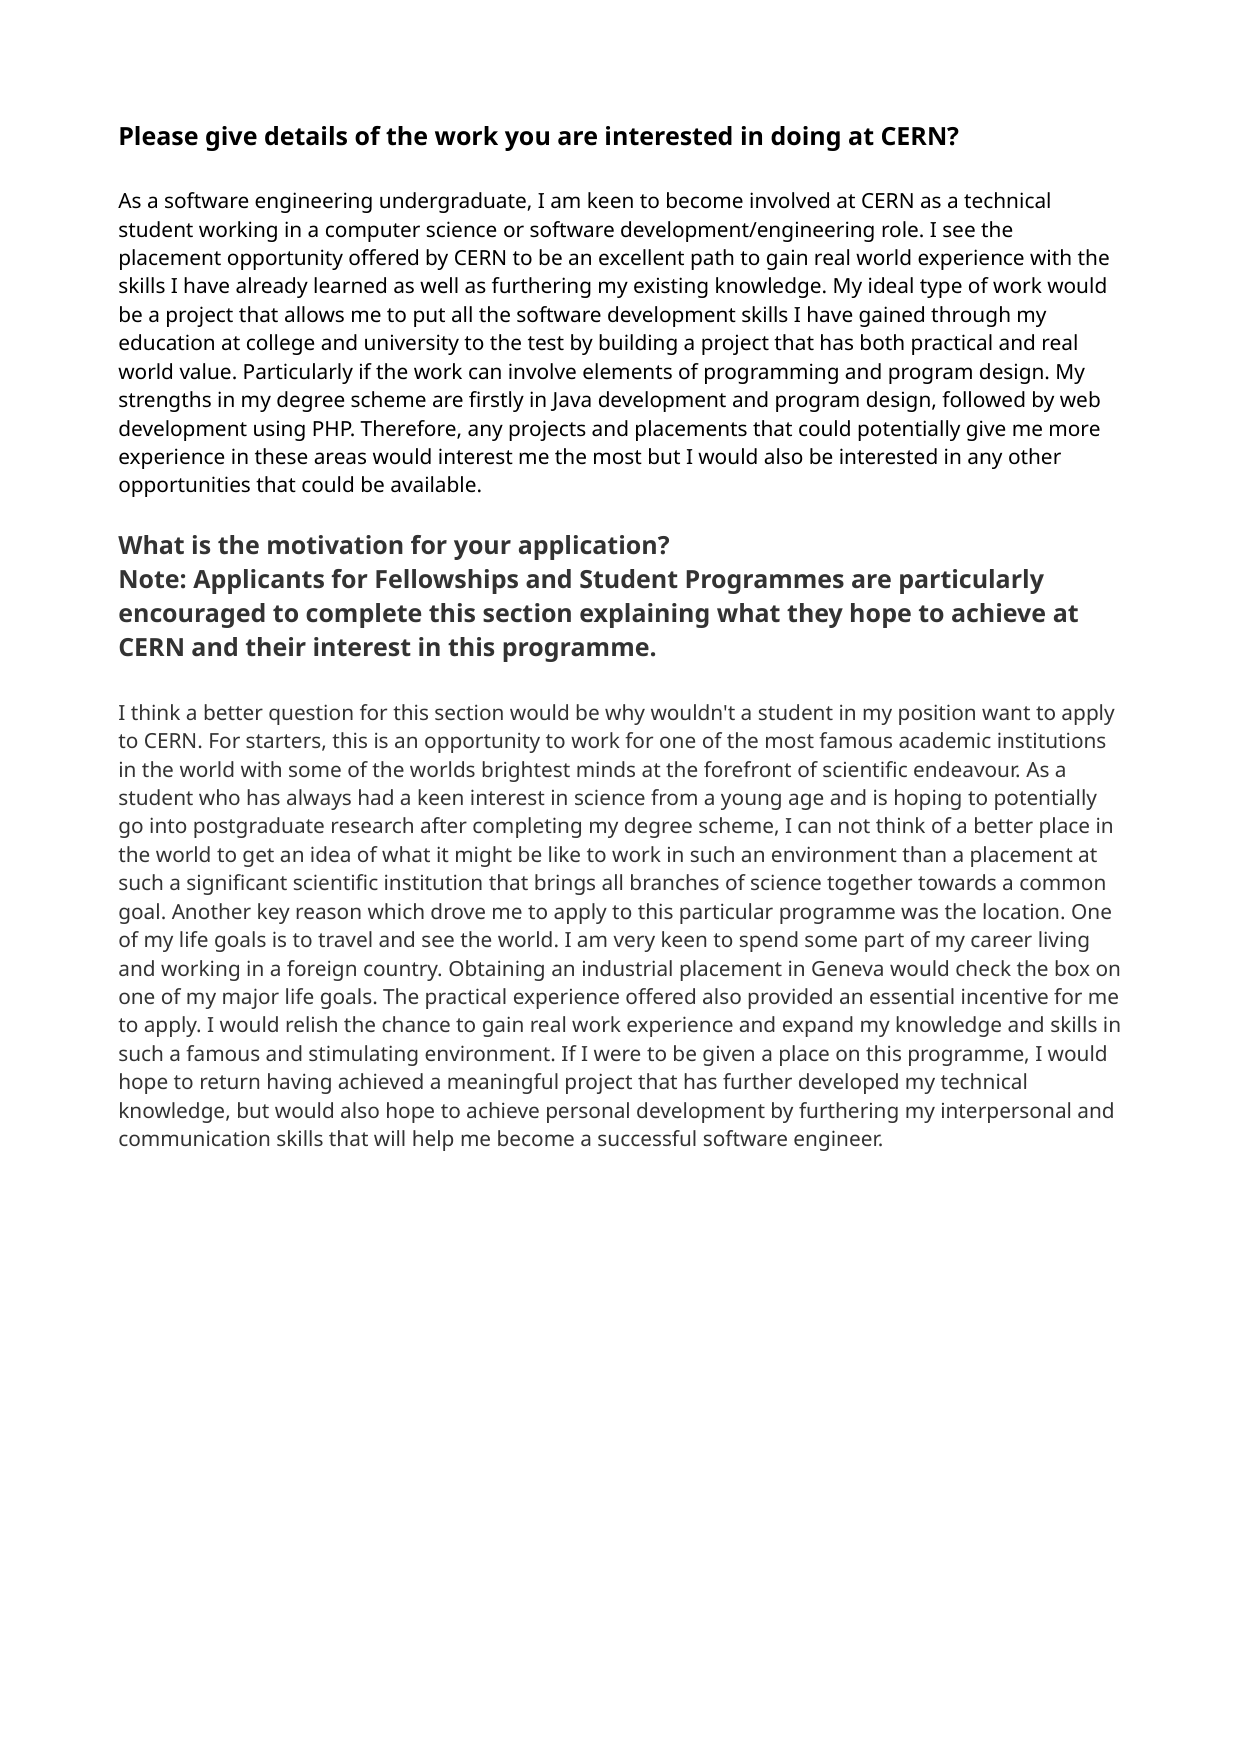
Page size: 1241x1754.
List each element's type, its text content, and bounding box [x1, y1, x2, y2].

text What is the motivation for your application? [118, 527, 1122, 562]
text As a software engineering undergraduate, I am keen to become involved at CERN as a technical student working in a computer science or software development/engineering role. I see the placement opportunity offered by CERN to be an excellent path to gain real world experience with the skills I have already learned as well as furthering my existing knowledge. My ideal type of work would be a project that allows me to put all the software development skills I have gained through my education at college and university to the test by building a project that has both practical and real world value. Particularly if the work can involve elements of programming and program design. My strengths in my degree scheme are firstly in Java development and program design, followed by web development using PHP. Therefore, any projects and placements that could potentially give me more experience in these areas would interest me the most but I would also be interested in any other opportunities that could be available. [118, 186, 1122, 499]
text I think a better question for this section would be why wouldn't a student in my position want to apply to CERN. For starters, this is an opportunity to work for one of the most famous academic institutions in the world with some of the worlds brightest minds at the forefront of scientific endeavour. As a student who has always had a keen interest in science from a young age and is hoping to potentially go into postgraduate research after completing my degree scheme, I can not think of a better place in the world to get an idea of what it might be like to work in such an environment than a placement at such a significant scientific institution that brings all branches of science together towards a common goal. Another key reason which drove me to apply to this particular programme was the location. One of my life goals is to travel and see the world. I am very keen to spend some part of my career living and working in a foreign country. Obtaining an industrial placement in Geneva would check the box on one of my major life goals. The practical experience offered also provided an essential incentive for me to apply. I would relish the chance to gain real work experience and expand my knowledge and skills in such a famous and stimulating environment. If I were to be given a place on this programme, I would hope to return having achieved a meaningful project that has further developed my technical knowledge, but would also hope to achieve personal development by furthering my interpersonal and communication skills that will help me become a successful software engineer. [118, 698, 1122, 1153]
text Please give details of the work you are interested in doing at CERN? [118, 118, 1122, 152]
text Note: Applicants for Fellowships and Student Programmes are particularly encouraged to complete this section explaining what they hope to achieve at CERN and their interest in this programme. [118, 562, 1122, 664]
